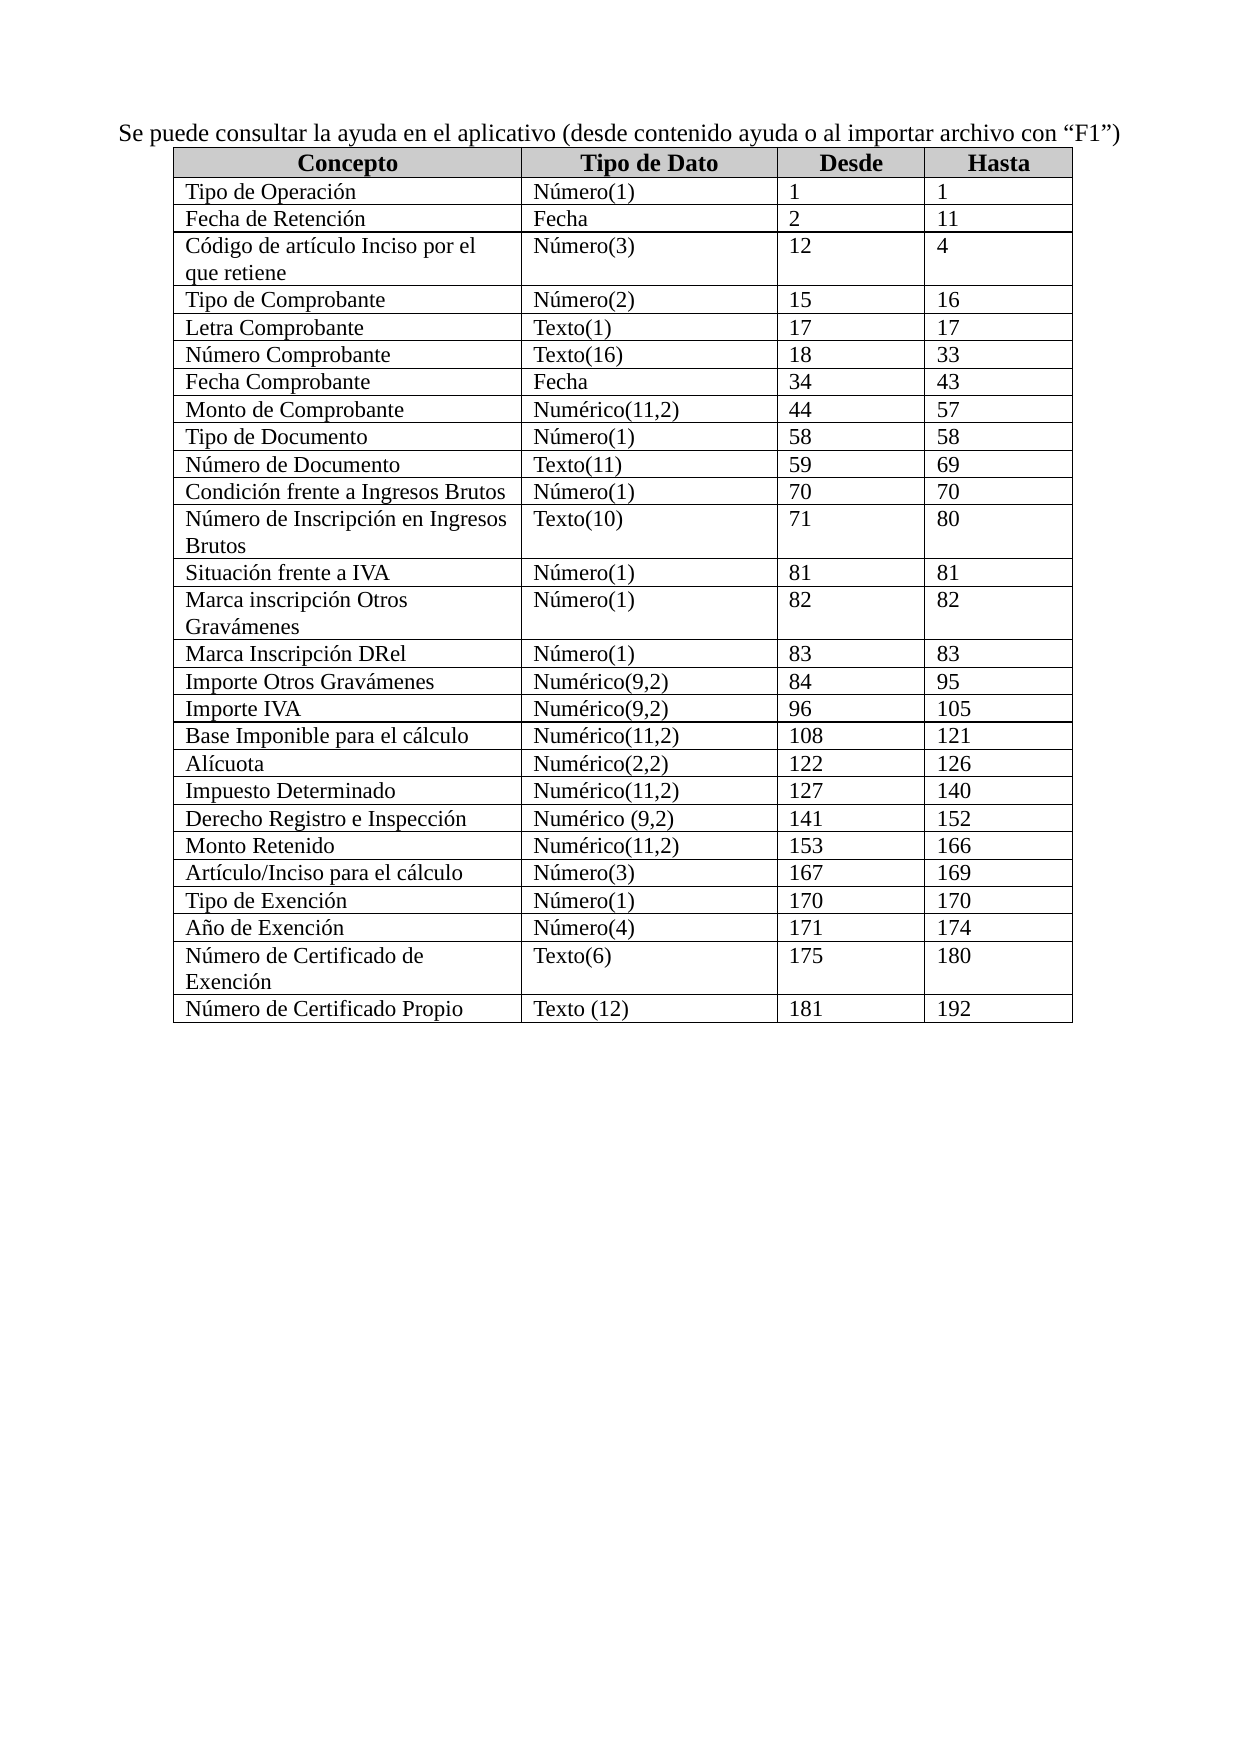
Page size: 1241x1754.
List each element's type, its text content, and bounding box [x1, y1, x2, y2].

table_cell 43 [925, 369, 1072, 395]
table_cell Numérico(11,2) [522, 723, 777, 749]
table_cell 58 [778, 423, 924, 449]
table_cell 70 [925, 478, 1072, 504]
table_cell Fecha de Retención [174, 205, 521, 231]
table_cell 17 [778, 314, 924, 340]
table_cell 18 [778, 341, 924, 367]
table_cell 84 [778, 668, 924, 694]
table_cell 81 [925, 559, 1072, 586]
table_cell 108 [778, 723, 924, 749]
table_cell 126 [925, 750, 1072, 776]
table_cell Texto(16) [522, 341, 777, 367]
table_cell Impuesto Determinado [174, 777, 521, 804]
table_cell Número(2) [522, 286, 777, 313]
table_cell Tipo de Documento [174, 423, 521, 449]
table_cell 95 [925, 668, 1072, 694]
table_cell 152 [925, 805, 1072, 831]
table_cell 175 [778, 942, 924, 994]
table_header Desde [778, 148, 924, 177]
table_cell Importe IVA [174, 695, 521, 721]
table_cell Tipo de Operación [174, 178, 521, 204]
table_cell 17 [925, 314, 1072, 340]
table_cell 121 [925, 723, 1072, 749]
table_cell 4 [925, 233, 1072, 285]
table_header Tipo de Dato [522, 148, 777, 177]
table_cell Número(1) [522, 887, 777, 913]
table_cell Número(1) [522, 587, 777, 639]
table_cell Número de Certificado Propio [174, 995, 521, 1022]
table_cell Número de Inscripción en Ingresos Brutos [174, 505, 521, 558]
table_cell Número(1) [522, 478, 777, 504]
table_cell 96 [778, 695, 924, 721]
table_cell 127 [778, 777, 924, 804]
table_cell Número de Certificado de Exención [174, 942, 521, 994]
table_cell Numérico(11,2) [522, 832, 777, 858]
table_cell 153 [778, 832, 924, 858]
table_cell 69 [925, 451, 1072, 477]
table_cell Texto(1) [522, 314, 777, 340]
table_cell Texto(6) [522, 942, 777, 994]
table_cell Numérico(11,2) [522, 777, 777, 804]
table_cell 170 [925, 887, 1072, 913]
table_cell Número(1) [522, 559, 777, 586]
table_cell 80 [925, 505, 1072, 558]
table_cell 122 [778, 750, 924, 776]
table_cell 192 [925, 995, 1072, 1022]
table_cell 12 [778, 233, 924, 285]
text Se puede consultar la ayuda en el aplicativo (desde contenido ayuda o al importar archivo con “F1”) [118, 118, 1122, 147]
table_cell Tipo de Exención [174, 887, 521, 913]
table_cell 71 [778, 505, 924, 558]
table_cell 82 [778, 587, 924, 639]
table_cell Número(3) [522, 233, 777, 285]
table_cell Marca inscripción Otros Gravámenes [174, 587, 521, 639]
table_cell 81 [778, 559, 924, 586]
table_cell 141 [778, 805, 924, 831]
table_cell Numérico(9,2) [522, 695, 777, 721]
table_header Hasta [925, 148, 1072, 177]
table_cell Importe Otros Gravámenes [174, 668, 521, 694]
table_cell Número(1) [522, 178, 777, 204]
table_cell Número Comprobante [174, 341, 521, 367]
table_cell Monto Retenido [174, 832, 521, 858]
table_cell 181 [778, 995, 924, 1022]
table_cell Texto(10) [522, 505, 777, 558]
table_cell 59 [778, 451, 924, 477]
table_cell Número(3) [522, 860, 777, 886]
table_cell 180 [925, 942, 1072, 994]
table_cell Año de Exención [174, 914, 521, 941]
table_cell 2 [778, 205, 924, 231]
table_cell Texto(11) [522, 451, 777, 477]
table_cell Texto (12) [522, 995, 777, 1022]
table_cell 33 [925, 341, 1072, 367]
table_cell 140 [925, 777, 1072, 804]
table_cell Numérico(11,2) [522, 396, 777, 422]
table_cell Base Imponible para el cálculo [174, 723, 521, 749]
table_cell 1 [778, 178, 924, 204]
table_cell Numérico (9,2) [522, 805, 777, 831]
table_cell 16 [925, 286, 1072, 313]
table_cell 174 [925, 914, 1072, 941]
table_cell 170 [778, 887, 924, 913]
table_cell Número(4) [522, 914, 777, 941]
table_cell Fecha Comprobante [174, 369, 521, 395]
table_cell Número(1) [522, 640, 777, 667]
table_cell 171 [778, 914, 924, 941]
table_cell Marca Inscripción DRel [174, 640, 521, 667]
table_cell Artículo/Inciso para el cálculo [174, 860, 521, 886]
table_cell Fecha [522, 369, 777, 395]
table_cell 44 [778, 396, 924, 422]
table_cell Alícuota [174, 750, 521, 776]
table_cell 34 [778, 369, 924, 395]
table_cell 105 [925, 695, 1072, 721]
table_cell Código de artículo Inciso por el que retiene [174, 233, 521, 285]
table_cell 169 [925, 860, 1072, 886]
table_cell 58 [925, 423, 1072, 449]
table_cell 11 [925, 205, 1072, 231]
table_cell Derecho Registro e Inspección [174, 805, 521, 831]
table_cell 166 [925, 832, 1072, 858]
table_cell Condición frente a Ingresos Brutos [174, 478, 521, 504]
table_cell Fecha [522, 205, 777, 231]
table_cell 15 [778, 286, 924, 313]
table_cell 167 [778, 860, 924, 886]
table_cell Tipo de Comprobante [174, 286, 521, 313]
table_cell Numérico(9,2) [522, 668, 777, 694]
table_cell 57 [925, 396, 1072, 422]
table_cell Letra Comprobante [174, 314, 521, 340]
table_cell Número de Documento [174, 451, 521, 477]
table_cell Número(1) [522, 423, 777, 449]
table_cell 1 [925, 178, 1072, 204]
table_header Concepto [174, 148, 521, 177]
table_cell 83 [778, 640, 924, 667]
table_cell 83 [925, 640, 1072, 667]
table_cell 82 [925, 587, 1072, 639]
table_cell Numérico(2,2) [522, 750, 777, 776]
table_cell Situación frente a IVA [174, 559, 521, 586]
table_cell Monto de Comprobante [174, 396, 521, 422]
table_cell 70 [778, 478, 924, 504]
